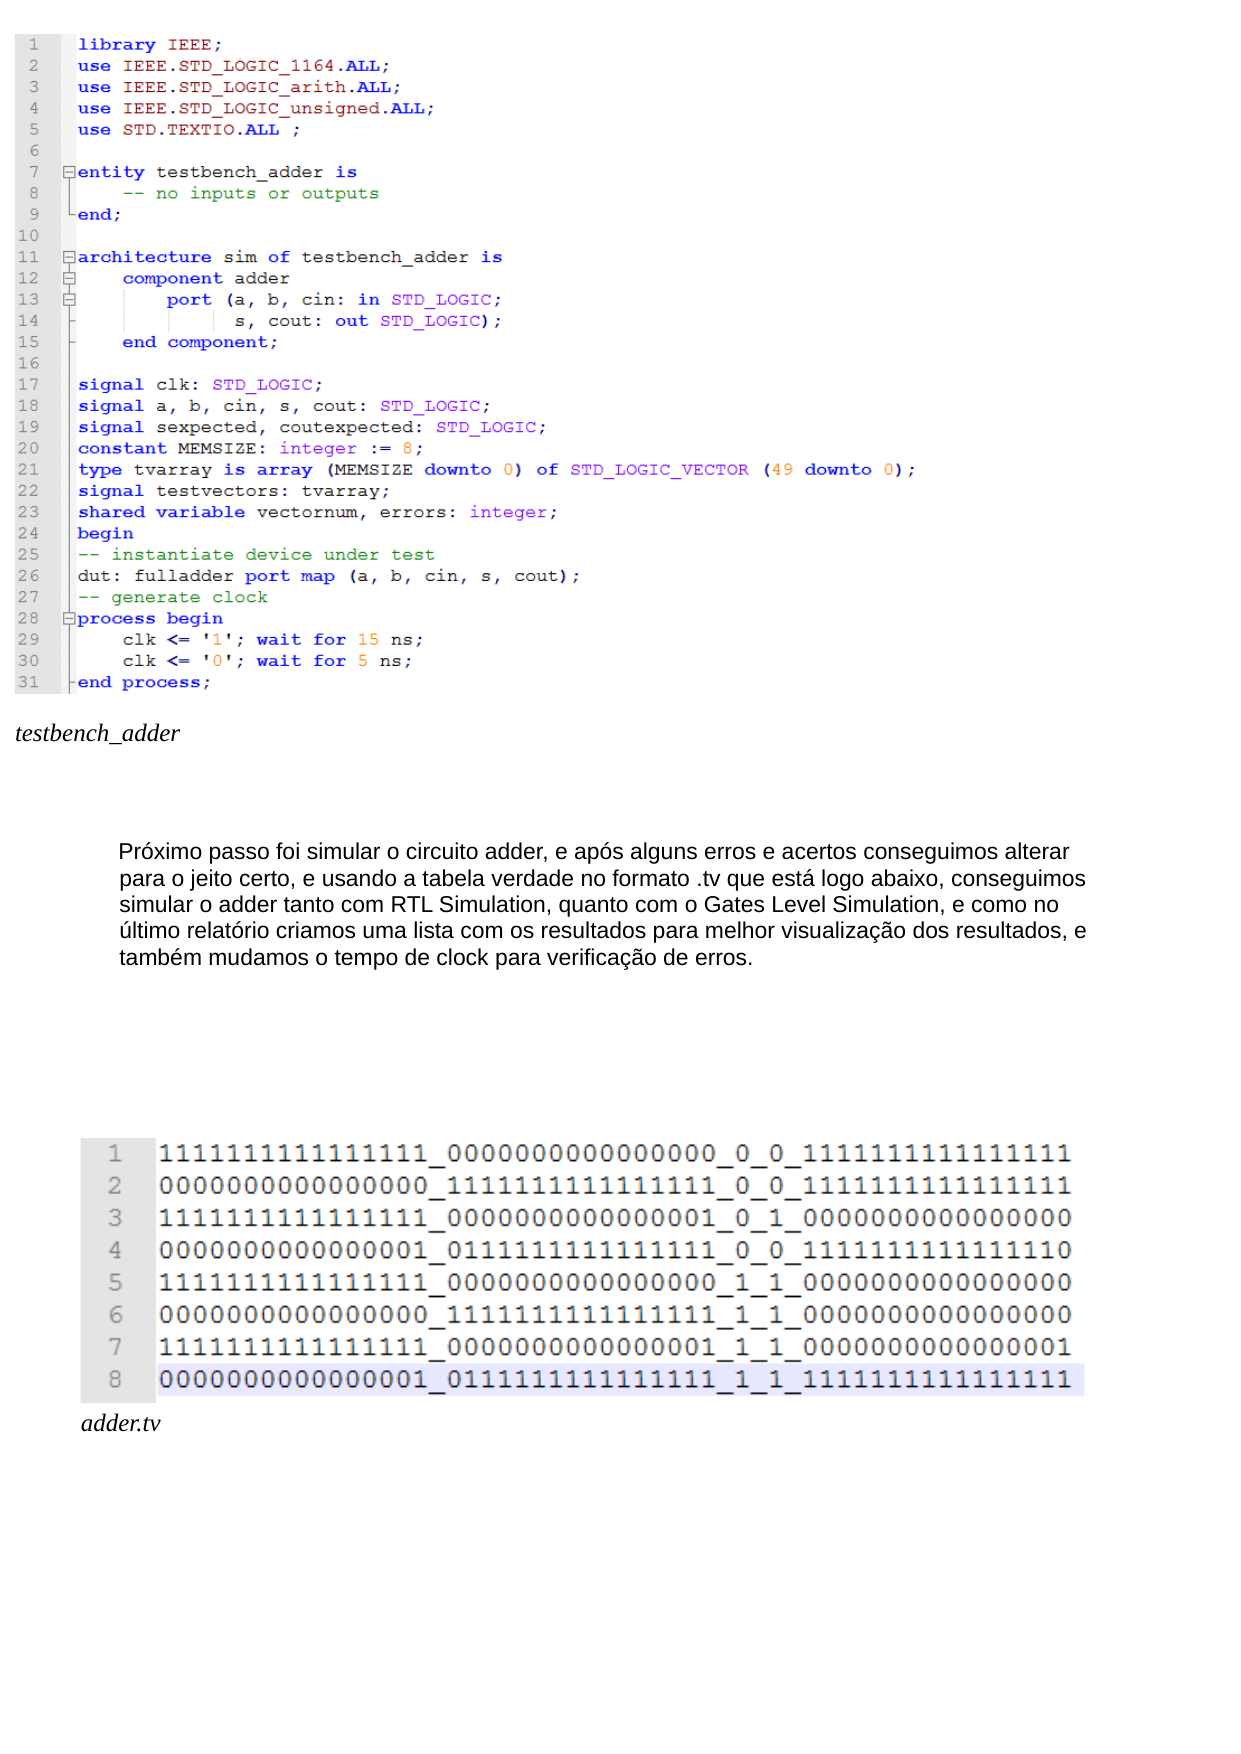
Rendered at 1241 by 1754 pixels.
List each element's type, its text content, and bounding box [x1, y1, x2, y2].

picture [80, 1138, 1085, 1403]
text adder.tv [81, 1138, 1121, 1437]
text Próximo passo foi simular o circuito adder, e após alguns erros e acertos conseguimos alterar para o jeito certo, e usando a tabela verdade no formato .tv que está logo abaixo, conseguimos simular o adder tanto com RTL Simulation, quanto com o Gates Level Simulation, e como no último relatório criamos uma lista com os resultados para melhor visualização dos resultados, e também mudamos o tempo de clock para verificação de erros. [118, 838, 1110, 970]
text testbench_adder [15, 718, 1221, 747]
picture [14, 34, 929, 694]
